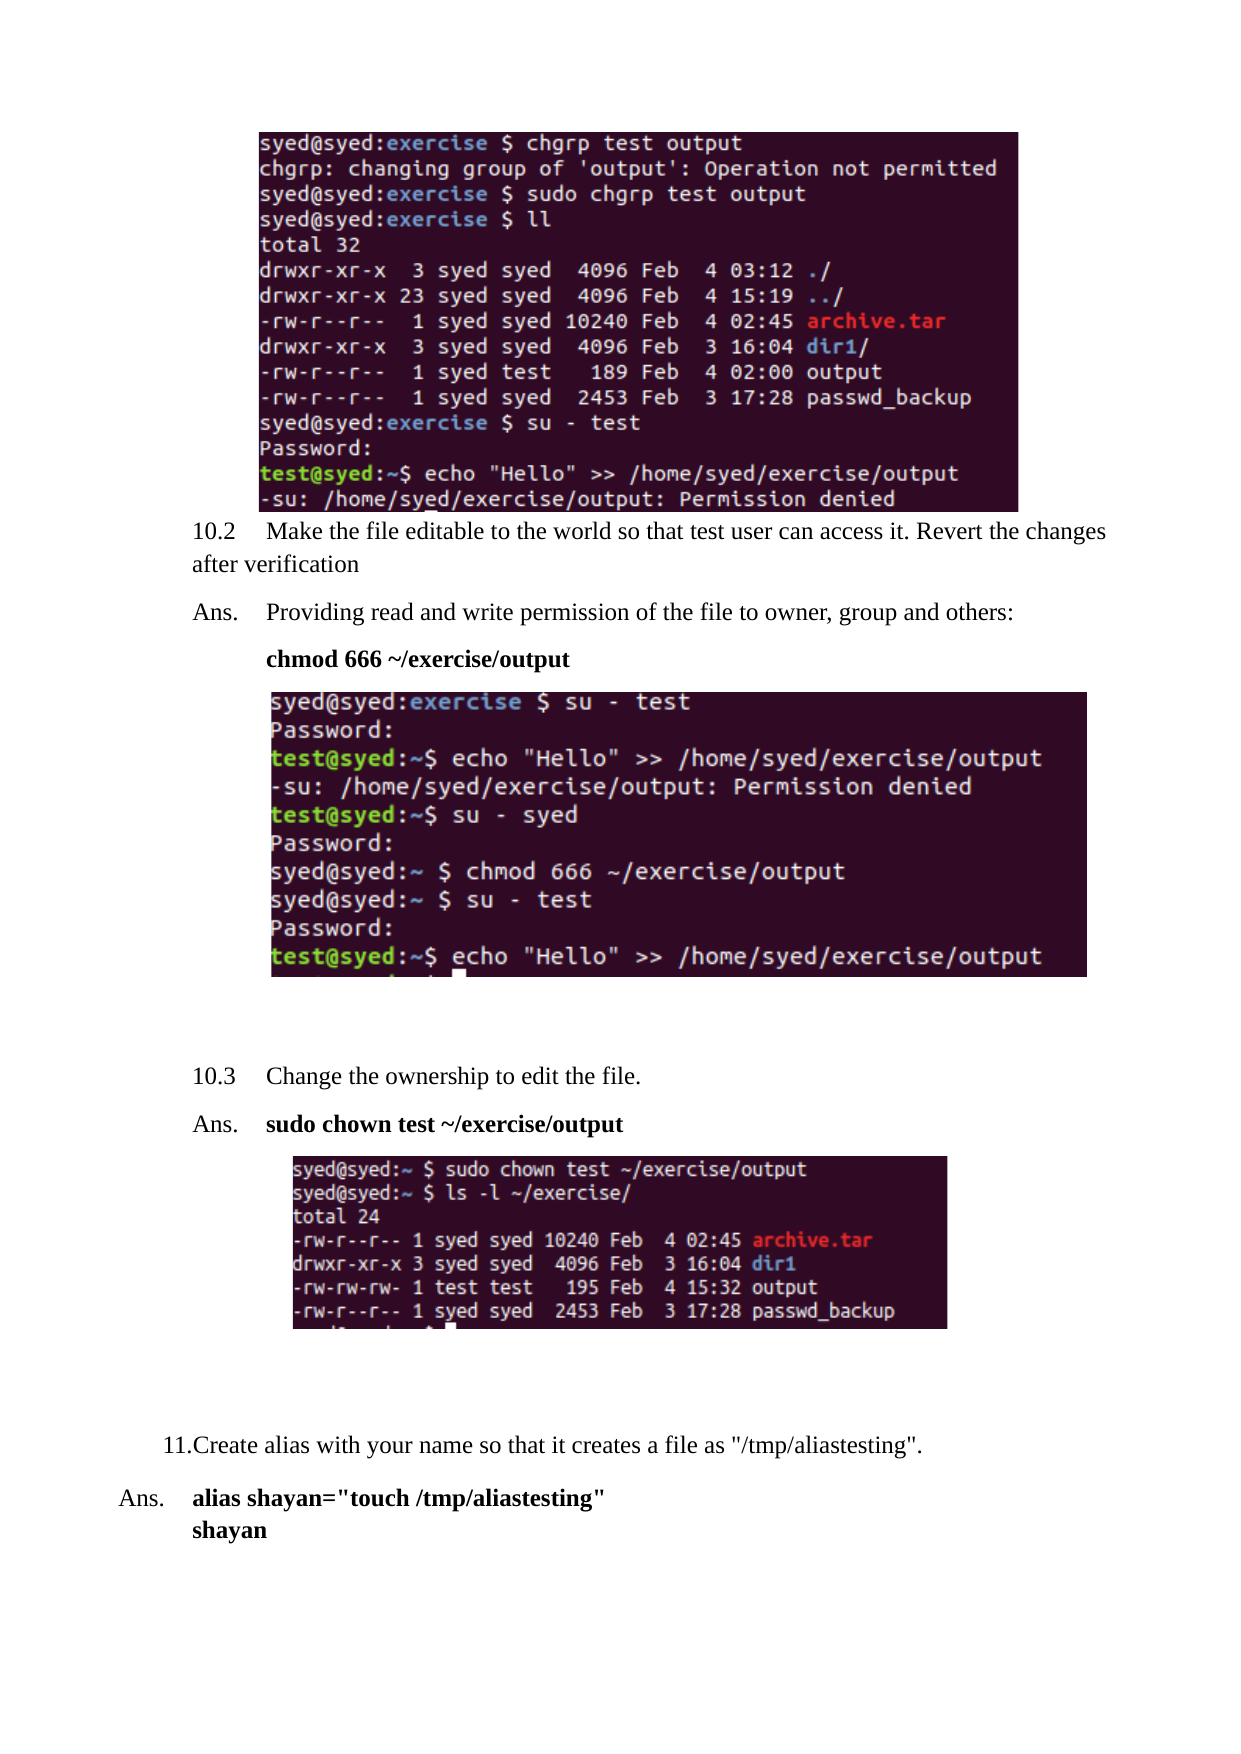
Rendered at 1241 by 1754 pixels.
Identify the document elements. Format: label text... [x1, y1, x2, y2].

text Ans. sudo chown test ~/exercise/output [118, 1109, 1122, 1137]
list 10.3 Change the ownership to edit the file. [162, 1061, 1122, 1090]
picture [271, 692, 1087, 977]
text Ans. alias shayan="touch /tmp/aliastesting" [118, 1483, 1122, 1512]
text shayan [118, 1515, 1122, 1544]
list 10.2 Make the file editable to the world so that test user can access it. Revert the changes after verification [162, 451, 1122, 578]
text Ans. Providing read and write permission of the file to owner, group and others: [118, 597, 1122, 626]
text chmod 666 ~/exercise/output [118, 644, 1122, 673]
list Create alias with your name so that it creates a file as "/tmp/aliastesting". [162, 1430, 1122, 1459]
picture [258, 132, 1019, 512]
picture [292, 1156, 948, 1329]
